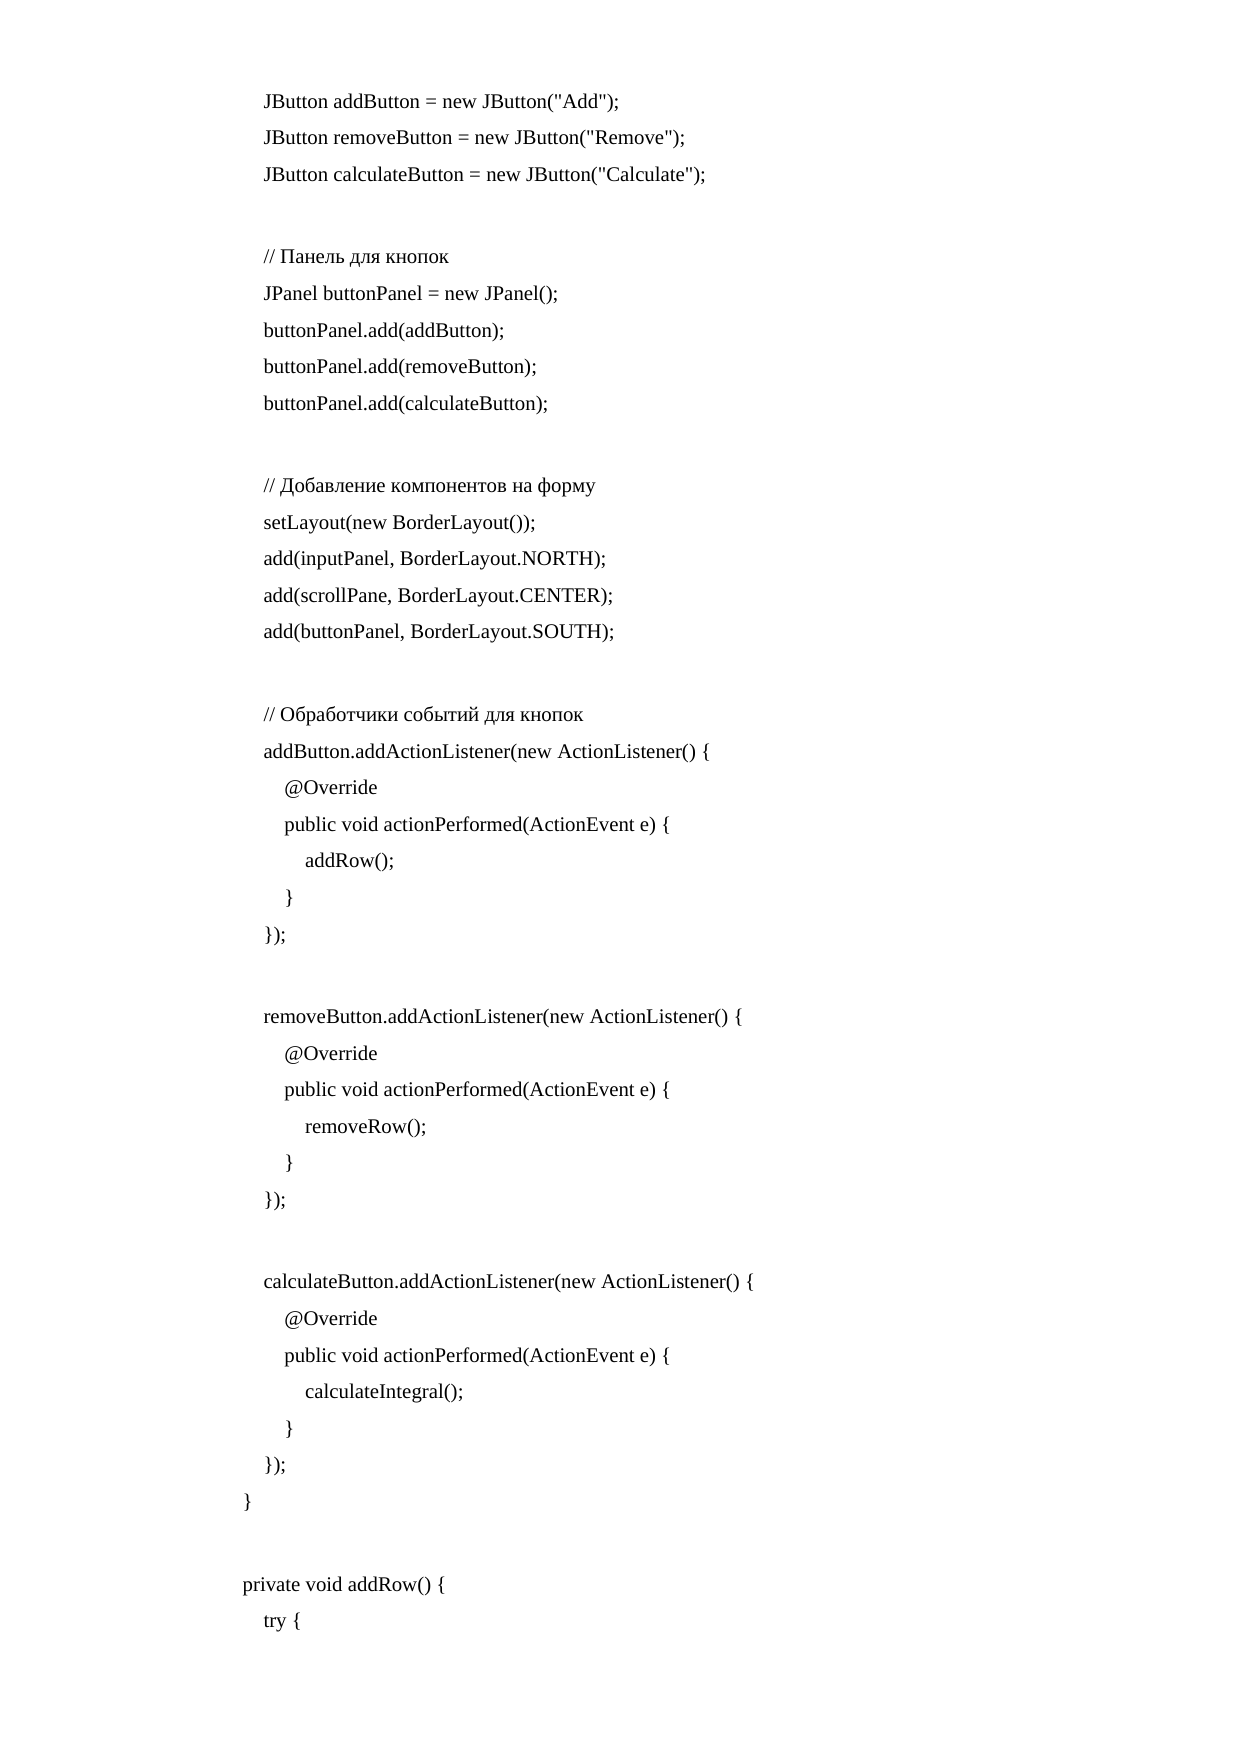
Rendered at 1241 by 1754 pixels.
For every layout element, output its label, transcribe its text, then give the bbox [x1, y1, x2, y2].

text } [148, 885, 1152, 909]
text add(buttonPanel, BorderLayout.SOUTH); [148, 619, 1152, 643]
text buttonPanel.add(removeButton); [148, 354, 1152, 378]
text add(scrollPane, BorderLayout.CENTER); [148, 583, 1152, 607]
text public void actionPerformed(ActionEvent e) { [148, 812, 1152, 836]
text add(inputPanel, BorderLayout.NORTH); [148, 546, 1152, 570]
text JButton calculateButton = new JButton("Calculate"); [148, 162, 1152, 186]
text addButton.addActionListener(new ActionListener() { [148, 739, 1152, 763]
text public void actionPerformed(ActionEvent e) { [148, 1343, 1152, 1367]
text calculateIntegral(); [148, 1379, 1152, 1403]
text JButton removeButton = new JButton("Remove"); [148, 125, 1152, 149]
text buttonPanel.add(addButton); [148, 317, 1152, 342]
text removeButton.addActionListener(new ActionListener() { [148, 1004, 1152, 1028]
text JPanel buttonPanel = new JPanel(); [148, 281, 1152, 305]
text } [148, 1416, 1152, 1440]
text }); [148, 921, 1152, 946]
text buttonPanel.add(calculateButton); [148, 391, 1152, 415]
text } [148, 1150, 1152, 1174]
text addRow(); [148, 848, 1152, 872]
text }); [148, 1187, 1152, 1211]
text @Override [148, 775, 1152, 799]
text setLayout(new BorderLayout()); [148, 510, 1152, 534]
text try { [148, 1608, 1152, 1632]
text // Панель для кнопок [148, 244, 1152, 268]
text // Добавление компонентов на форму [148, 473, 1152, 497]
text @Override [148, 1041, 1152, 1065]
text private void addRow() { [148, 1571, 1152, 1596]
text }); [148, 1452, 1152, 1476]
text JButton addButton = new JButton("Add"); [148, 89, 1152, 113]
text } [148, 1489, 1152, 1513]
text public void actionPerformed(ActionEvent e) { [148, 1077, 1152, 1101]
text removeRow(); [148, 1114, 1152, 1138]
text calculateButton.addActionListener(new ActionListener() { [148, 1269, 1152, 1293]
text // Обработчики событий для кнопок [148, 702, 1152, 726]
text @Override [148, 1306, 1152, 1330]
